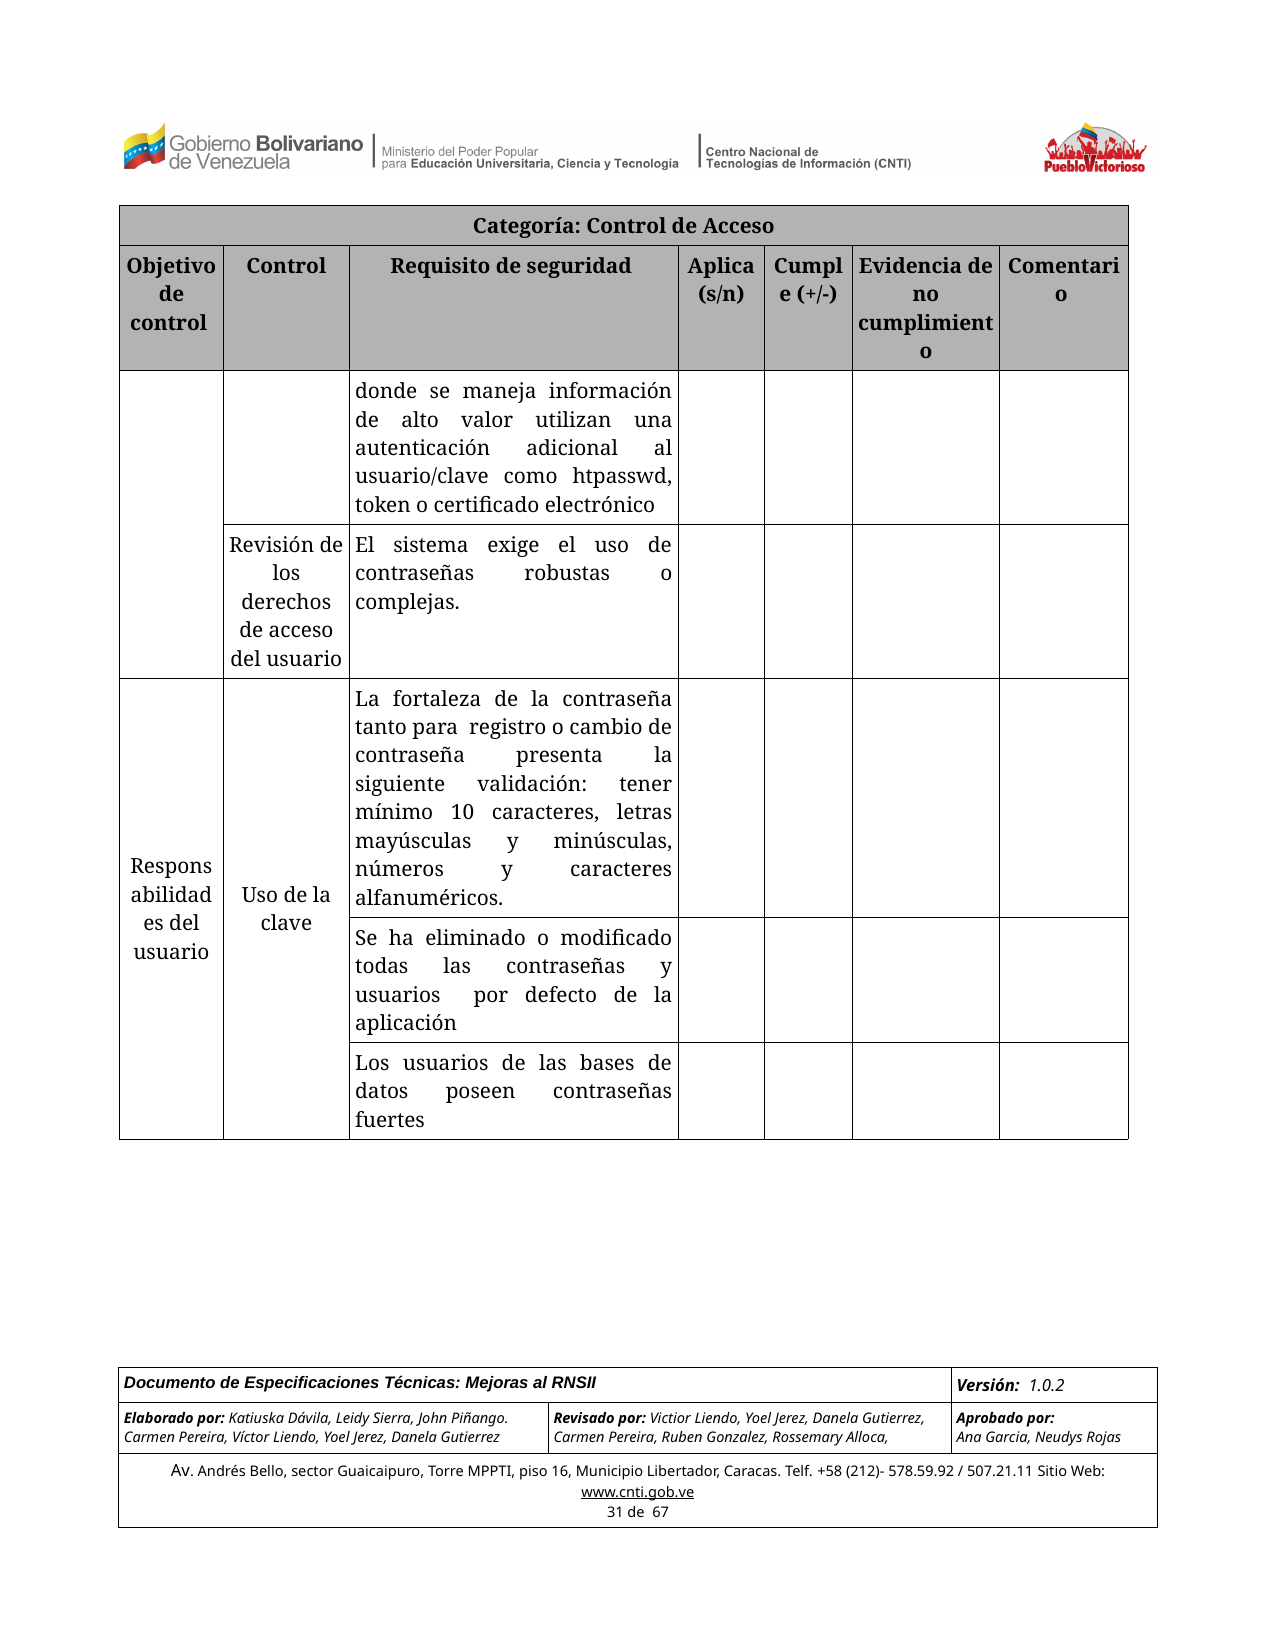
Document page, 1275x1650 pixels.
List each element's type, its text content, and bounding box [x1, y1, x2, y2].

table_cell [853, 525, 999, 678]
table_cell [224, 371, 349, 524]
table_cell Objetivo de control [120, 246, 223, 370]
table_cell Revisión de los derechos de acceso del usuario [224, 525, 349, 678]
table_cell [120, 371, 223, 678]
table_cell [1000, 1043, 1128, 1139]
table_cell [1000, 918, 1128, 1042]
table_cell [853, 1043, 999, 1139]
table_cell [853, 918, 999, 1042]
table_cell Uso de la clave [224, 679, 349, 1139]
table_cell [679, 371, 764, 524]
table_cell [853, 679, 999, 917]
table_cell Responsabilidades del usuario [120, 679, 223, 1139]
table_cell Requisito de seguridad [350, 246, 678, 370]
table_header Categoría: Control de Acceso [120, 206, 1128, 245]
table_cell El sistema exige el uso de contraseñas robustas o complejas. [350, 525, 678, 678]
table_cell [1000, 679, 1128, 917]
table_cell Aplica (s/n) [679, 246, 764, 370]
table_cell Evidencia de no cumplimiento [853, 246, 999, 370]
table_cell La fortaleza de la contraseña tanto para registro o cambio de contraseña presenta la siguiente validación: tener mínimo 10 caracteres, letras mayúsculas y minúsculas, números y caracteres alfanuméricos. [350, 679, 678, 917]
table_cell Los usuarios de las bases de datos poseen contraseñas fuertes [350, 1043, 678, 1139]
table_cell [765, 679, 852, 917]
table_cell [679, 525, 764, 678]
table_cell donde se maneja información de alto valor utilizan una autenticación adicional al usuario/clave como htpasswd, token o certificado electrónico [350, 371, 678, 524]
table_cell [679, 1043, 764, 1139]
table_cell [765, 525, 852, 678]
table_cell Cumple (+/-) [765, 246, 852, 370]
table_cell [1000, 525, 1128, 678]
table_cell [765, 371, 852, 524]
table_cell [679, 679, 764, 917]
picture [118, 118, 1157, 176]
table_cell [765, 1043, 852, 1139]
table_cell [853, 371, 999, 524]
table_cell [1000, 371, 1128, 524]
table_cell Control [224, 246, 349, 370]
table_cell [679, 918, 764, 1042]
table_cell [765, 918, 852, 1042]
table_cell Se ha eliminado o modificado todas las contraseñas y usuarios por defecto de la aplicación [350, 918, 678, 1042]
table_cell Comentario [1000, 246, 1128, 370]
